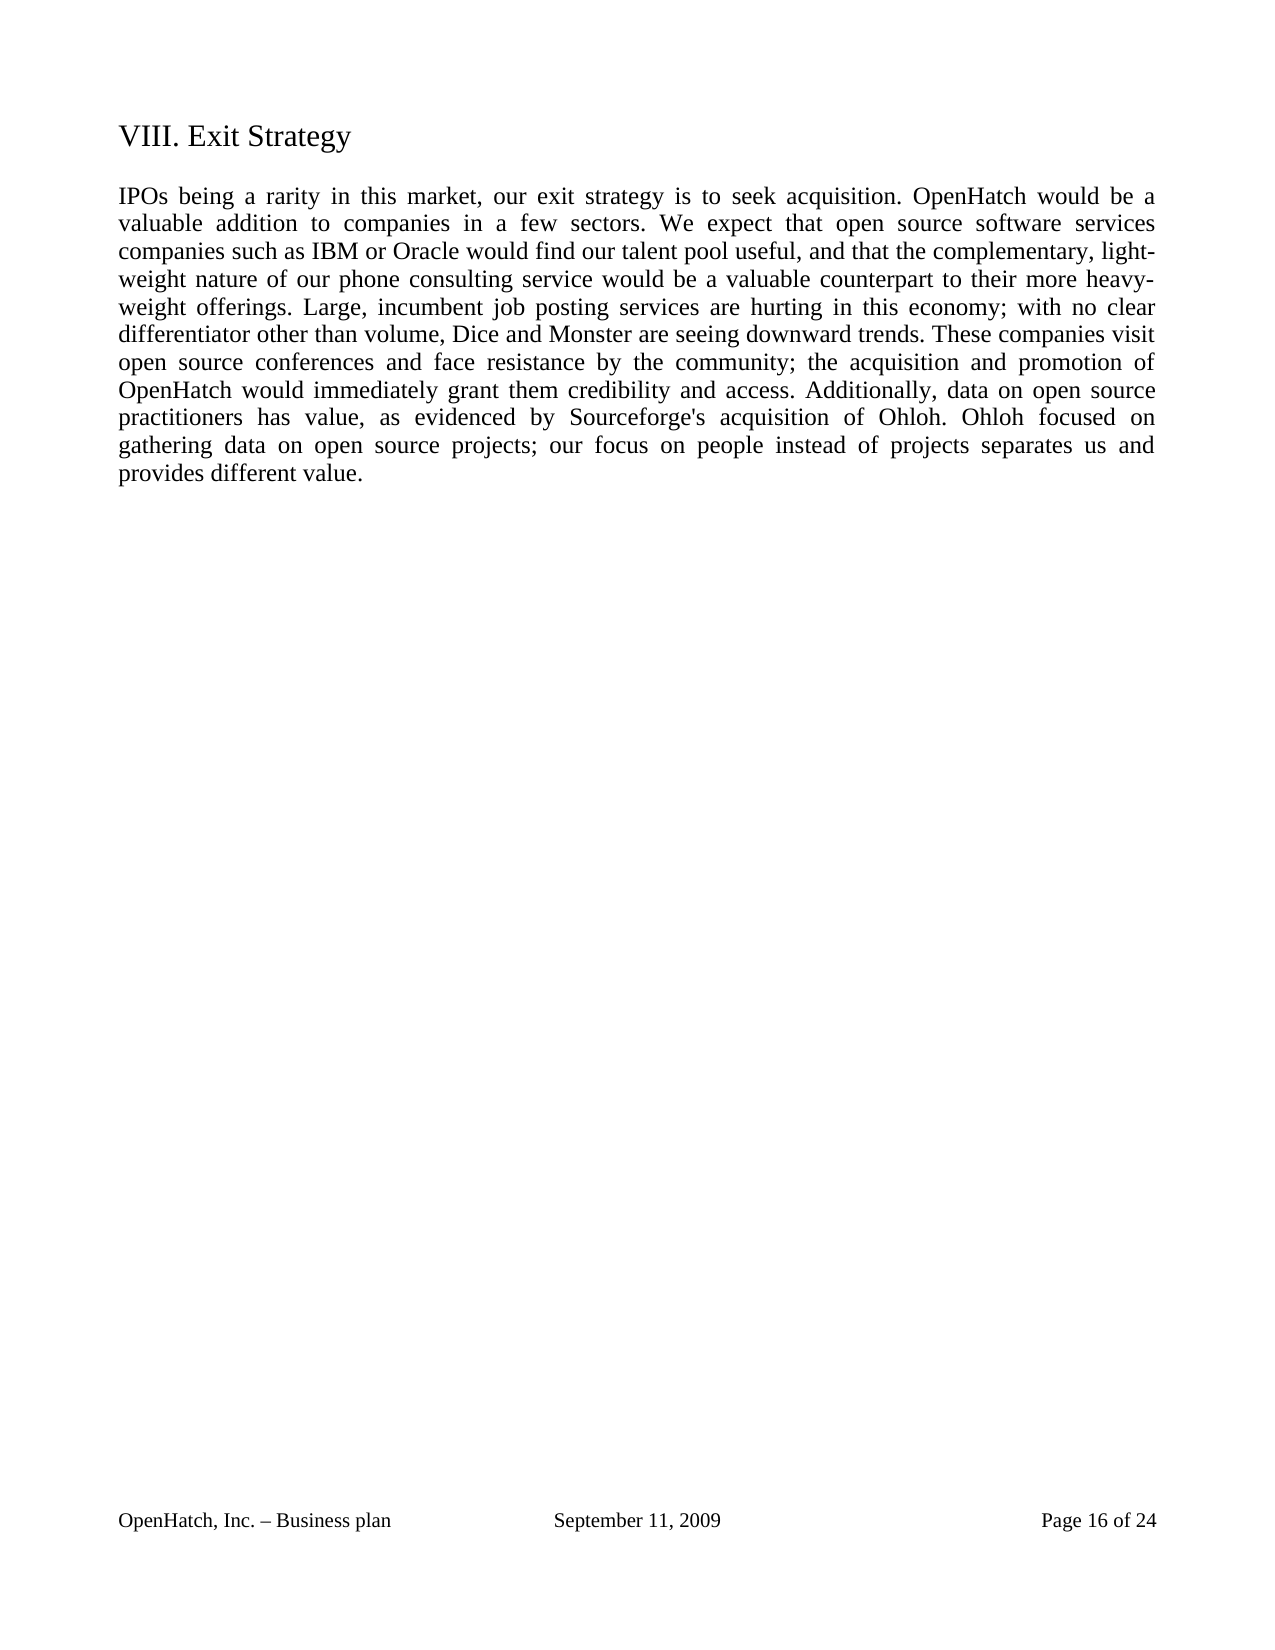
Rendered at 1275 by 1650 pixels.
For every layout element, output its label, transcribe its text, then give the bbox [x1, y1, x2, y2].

text IPOs being a rarity in this market, our exit strategy is to seek acquisition. OpenHatch would be a valuable addition to companies in a few sectors. We expect that open source software services companies such as IBM or Oracle would find our talent pool useful, and that the complementary, light-weight nature of our phone consulting service would be a valuable counterpart to their more heavy-weight offerings. Large, incumbent job posting services are hurting in this economy; with no clear differentiator other than volume, Dice and Monster are seeing downward trends. These companies visit open source conferences and face resistance by the community; the acquisition and promotion of OpenHatch would immediately grant them credibility and access. Additionally, data on open source practitioners has value, as evidenced by Sourceforge's acquisition of Ohloh. Ohloh focused on gathering data on open source projects; our focus on people instead of projects separates us and provides different value. [118, 182, 1156, 487]
text VIII. Exit Strategy [118, 118, 1156, 153]
